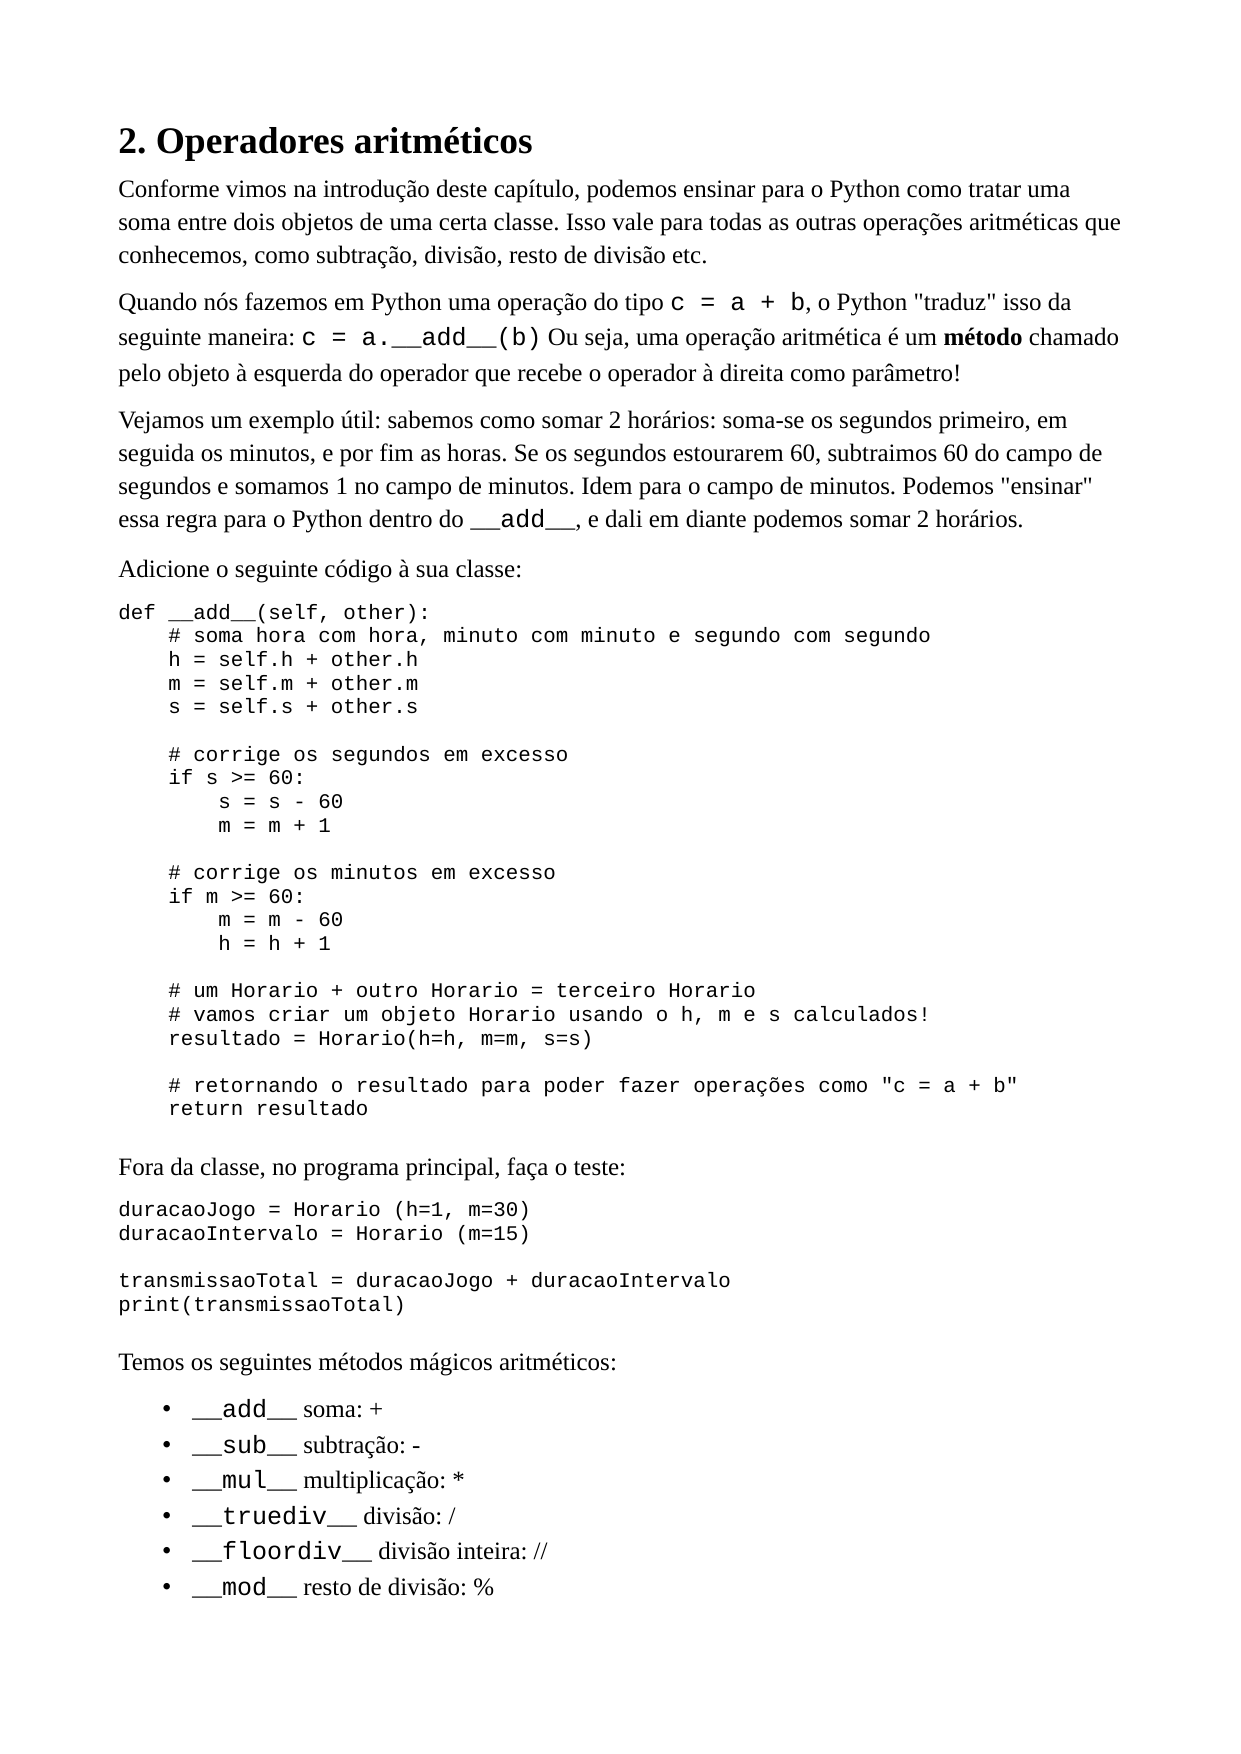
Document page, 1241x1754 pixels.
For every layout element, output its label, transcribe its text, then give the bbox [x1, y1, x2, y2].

text # corrige os minutos em excesso [118, 862, 1122, 886]
text s = s - 60 [118, 791, 1122, 815]
text # um Horario + outro Horario = terceiro Horario [118, 980, 1122, 1004]
text print(transmissaoTotal) [118, 1294, 1122, 1317]
list __add__ soma: + [162, 1394, 1122, 1425]
text # vamos criar um objeto Horario usando o h, m e s calculados! [118, 1004, 1122, 1027]
subtitle 2. Operadores aritméticos [118, 118, 1122, 161]
list __floordiv__ divisão inteira: // [162, 1536, 1122, 1567]
text duracaoIntervalo = Horario (m=15) [118, 1223, 1122, 1246]
text # corrige os segundos em excesso [118, 744, 1122, 767]
text Vejamos um exemplo útil: sabemos como somar 2 horários: soma-se os segundos primeiro, em seguida os minutos, e por fim as horas. Se os segundos estourarem 60, subtraimos 60 do campo de segundos e somamos 1 no campo de minutos. Idem para o campo de minutos. Podemos "ensinar" essa regra para o Python dentro do __add__, e dali em diante podemos somar 2 horários. [118, 405, 1122, 535]
text if m >= 60: [118, 886, 1122, 909]
text Conforme vimos na introdução deste capítulo, podemos ensinar para o Python como tratar uma soma entre dois objetos de uma certa classe. Isso vale para todas as outras operações aritméticas que conhecemos, como subtração, divisão, resto de divisão etc. [118, 174, 1122, 268]
list __sub__ subtração: - [162, 1430, 1122, 1461]
text h = h + 1 [118, 933, 1122, 957]
text Adicione o seguinte código à sua classe: [118, 554, 1122, 583]
list __truediv__ divisão: / [162, 1501, 1122, 1532]
text Fora da classe, no programa principal, faça o teste: [118, 1152, 1122, 1180]
text Quando nós fazemos em Python uma operação do tipo c = a + b, o Python "traduz" isso da seguinte maneira: c = a.__add__(b) Ou seja, uma operação aritmética é um método chamado pelo objeto à esquerda do operador que recebe o operador à direita como parâmetro! [118, 287, 1122, 386]
text return resultado [118, 1098, 1122, 1122]
list __mod__ resto de divisão: % [162, 1572, 1122, 1602]
list __mul__ multiplicação: * [162, 1465, 1122, 1496]
text h = self.h + other.h [118, 649, 1122, 673]
text m = m - 60 [118, 909, 1122, 933]
text m = m + 1 [118, 815, 1122, 838]
text s = self.s + other.s [118, 696, 1122, 720]
text # retornando o resultado para poder fazer operações como "c = a + b" [118, 1075, 1122, 1098]
text m = self.m + other.m [118, 673, 1122, 696]
text duracaoJogo = Horario (h=1, m=30) [118, 1199, 1122, 1223]
text if s >= 60: [118, 767, 1122, 791]
text transmissaoTotal = duracaoJogo + duracaoIntervalo [118, 1270, 1122, 1294]
text resultado = Horario(h=h, m=m, s=s) [118, 1027, 1122, 1051]
text def __add__(self, other): [118, 602, 1122, 626]
text # soma hora com hora, minuto com minuto e segundo com segundo [118, 626, 1122, 649]
text Temos os seguintes métodos mágicos aritméticos: [118, 1347, 1122, 1376]
